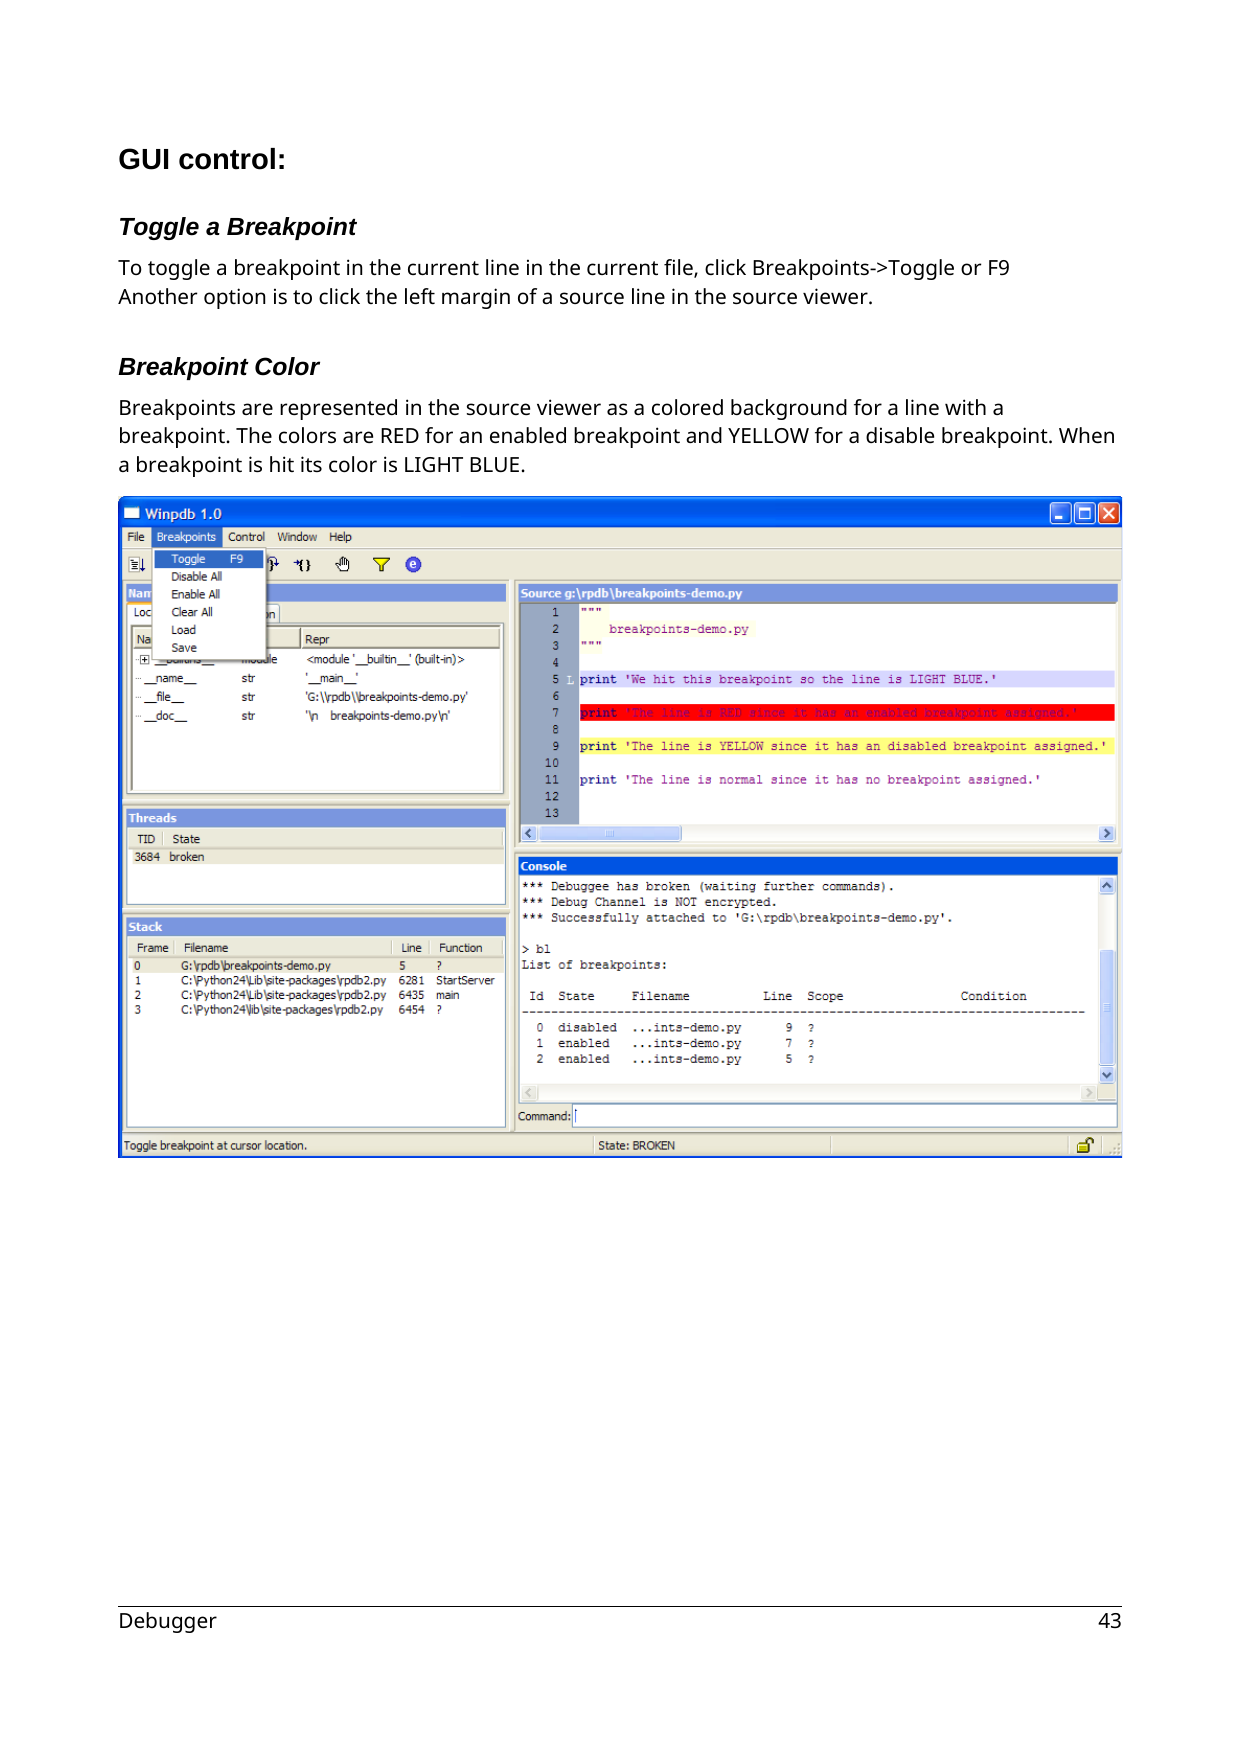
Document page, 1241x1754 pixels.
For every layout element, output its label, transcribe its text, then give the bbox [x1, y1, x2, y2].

subtitle GUI control: [118, 143, 1122, 176]
text Breakpoints are represented in the source viewer as a colored background for a line with a breakpoint. The colors are RED for an enabled breakpoint and YELLOW for a disable breakpoint. When a breakpoint is hit its color is LIGHT BLUE. [118, 393, 1122, 478]
text To toggle a breakpoint in the current line in the current file, click Breakpoints->Toggle or F9 Another option is to click the left margin of a source line in the source viewer. [118, 253, 1122, 310]
subtitle Toggle a Breakpoint [118, 213, 1122, 241]
picture [118, 496, 1123, 1158]
subtitle Breakpoint Color [118, 353, 1122, 381]
